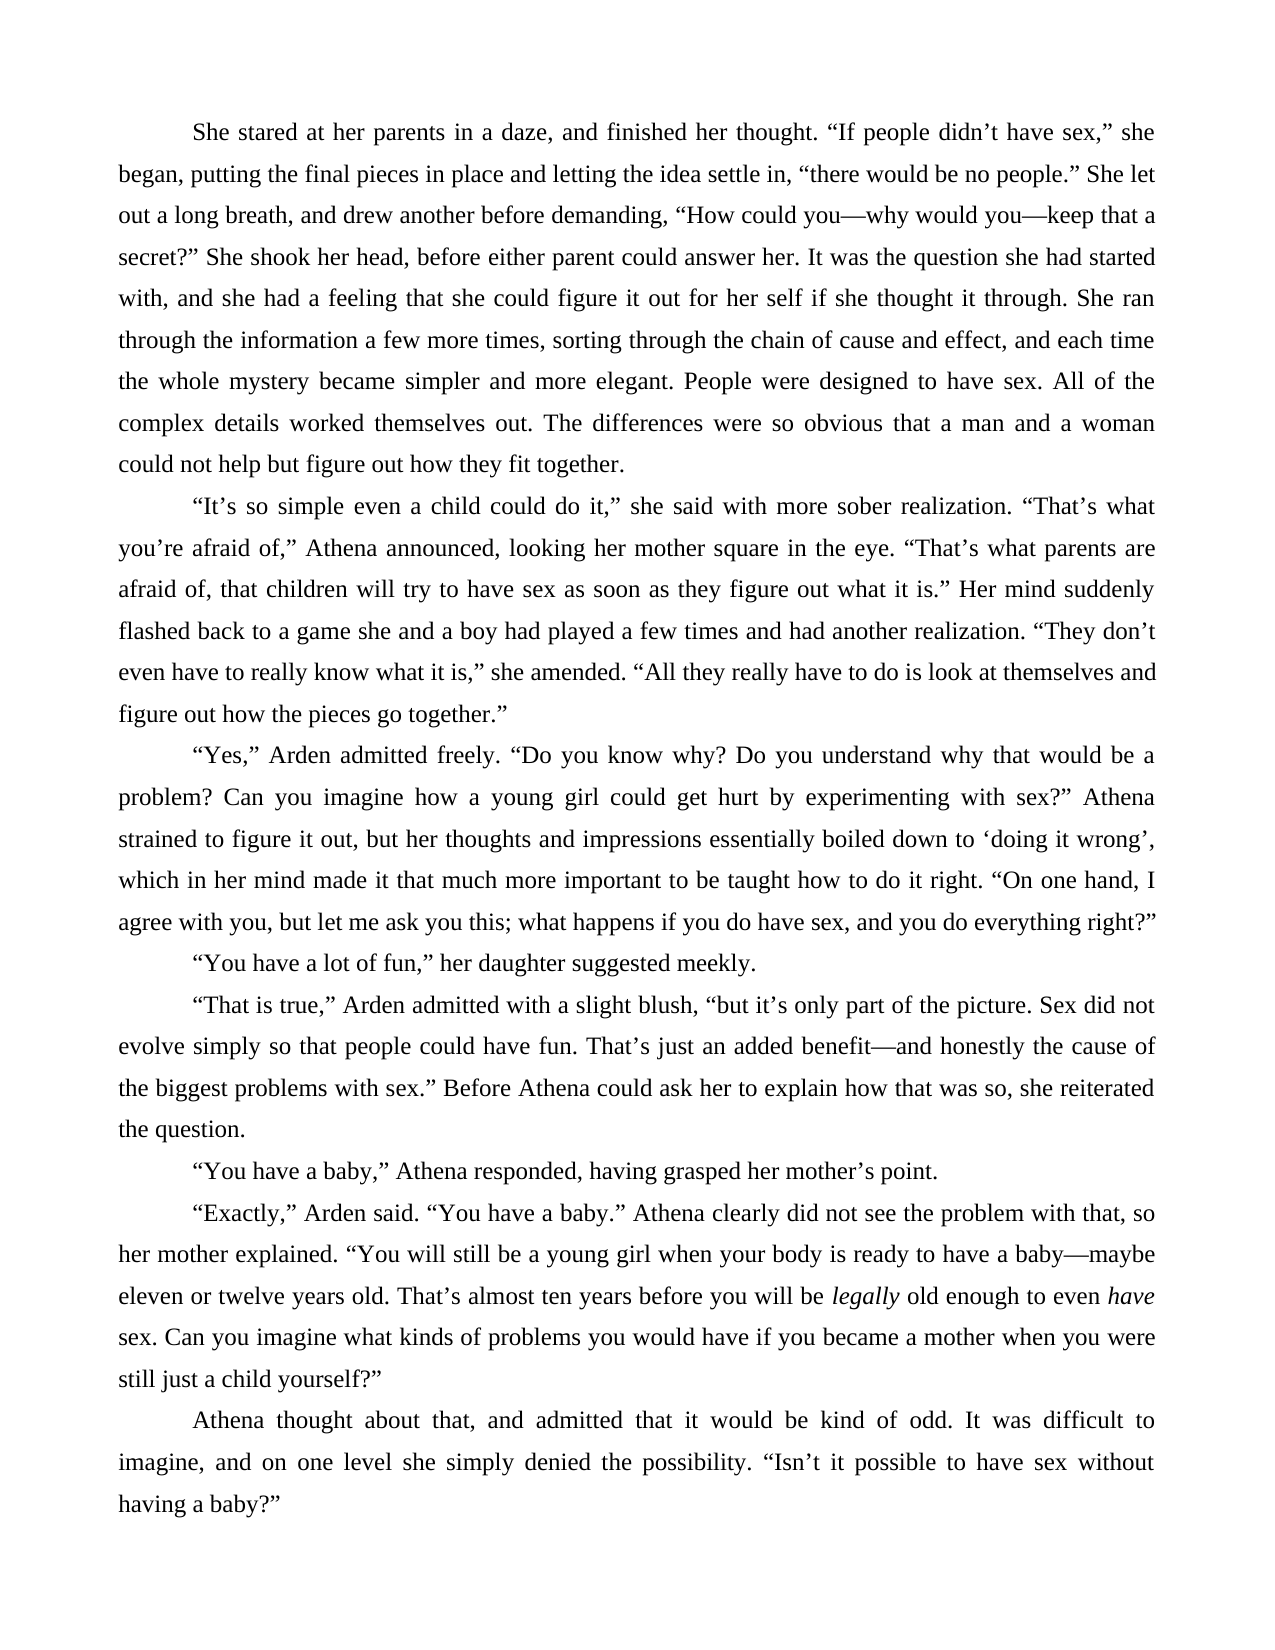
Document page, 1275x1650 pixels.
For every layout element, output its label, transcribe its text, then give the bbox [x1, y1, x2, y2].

text “Yes,” Arden admitted freely. “Do you know why? Do you understand why that would be a problem? Can you imagine how a young girl could get hurt by experimenting with sex?” Athena strained to figure it out, but her thoughts and impressions essentially boiled down to ‘doing it wrong’, which in her mind made it that much more important to be taught how to do it right. “On one hand, I agree with you, but let me ask you this; what happens if you do have sex, and you do everything right?” [118, 742, 1157, 936]
text Athena thought about that, and admitted that it would be kind of odd. It was difficult to imagine, and on one level she simply denied the possibility. “Isn’t it possible to have sex without having a baby?” [118, 1407, 1157, 1517]
text “It’s so simple even a child could do it,” she said with more sober realization. “That’s what you’re afraid of,” Athena announced, looking her mother square in the eye. “That’s what parents are afraid of, that children will try to have sex as soon as they figure out what it is.” Her mind suddenly flashed back to a game she and a boy had played a few times and had another realization. “They don’t even have to really know what it is,” she amended. “All they really have to do is look at themselves and figure out how the pieces go together.” [118, 492, 1157, 728]
text “That is true,” Arden admitted with a slight blush, “but it’s only part of the picture. Sex did not evolve simply so that people could have fun. That’s just an added benefit—and honestly the cause of the biggest problems with sex.” Before Athena could ask her to explain how that was so, she reiterated the question. [118, 991, 1157, 1143]
text “You have a lot of fun,” her daughter suggested meekly. [118, 949, 1157, 977]
text “Exactly,” Arden said. “You have a baby.” Athena clearly did not see the problem with that, so her mother explained. “You will still be a young girl when your body is ready to have a baby—maybe eleven or twelve years old. That’s almost ten years before you will be legally old enough to even have sex. Can you imagine what kinds of problems you would have if you became a mother when you were still just a child yourself?” [118, 1199, 1157, 1393]
text She stared at her parents in a daze, and finished her thought. “If people didn’t have sex,” she began, putting the final pieces in place and letting the idea settle in, “there would be no people.” She let out a long breath, and drew another before demanding, “How could you—why would you—keep that a secret?” She shook her head, before either parent could answer her. It was the question she had started with, and she had a feeling that she could figure it out for her self if she thought it through. She ran through the information a few more times, sorting through the chain of cause and effect, and each time the whole mystery became simpler and more elegant. People were designed to have sex. All of the complex details worked themselves out. The differences were so obvious that a man and a woman could not help but figure out how they fit together. [118, 118, 1157, 478]
text “You have a baby,” Athena responded, having grasped her mother’s point. [118, 1157, 1157, 1185]
